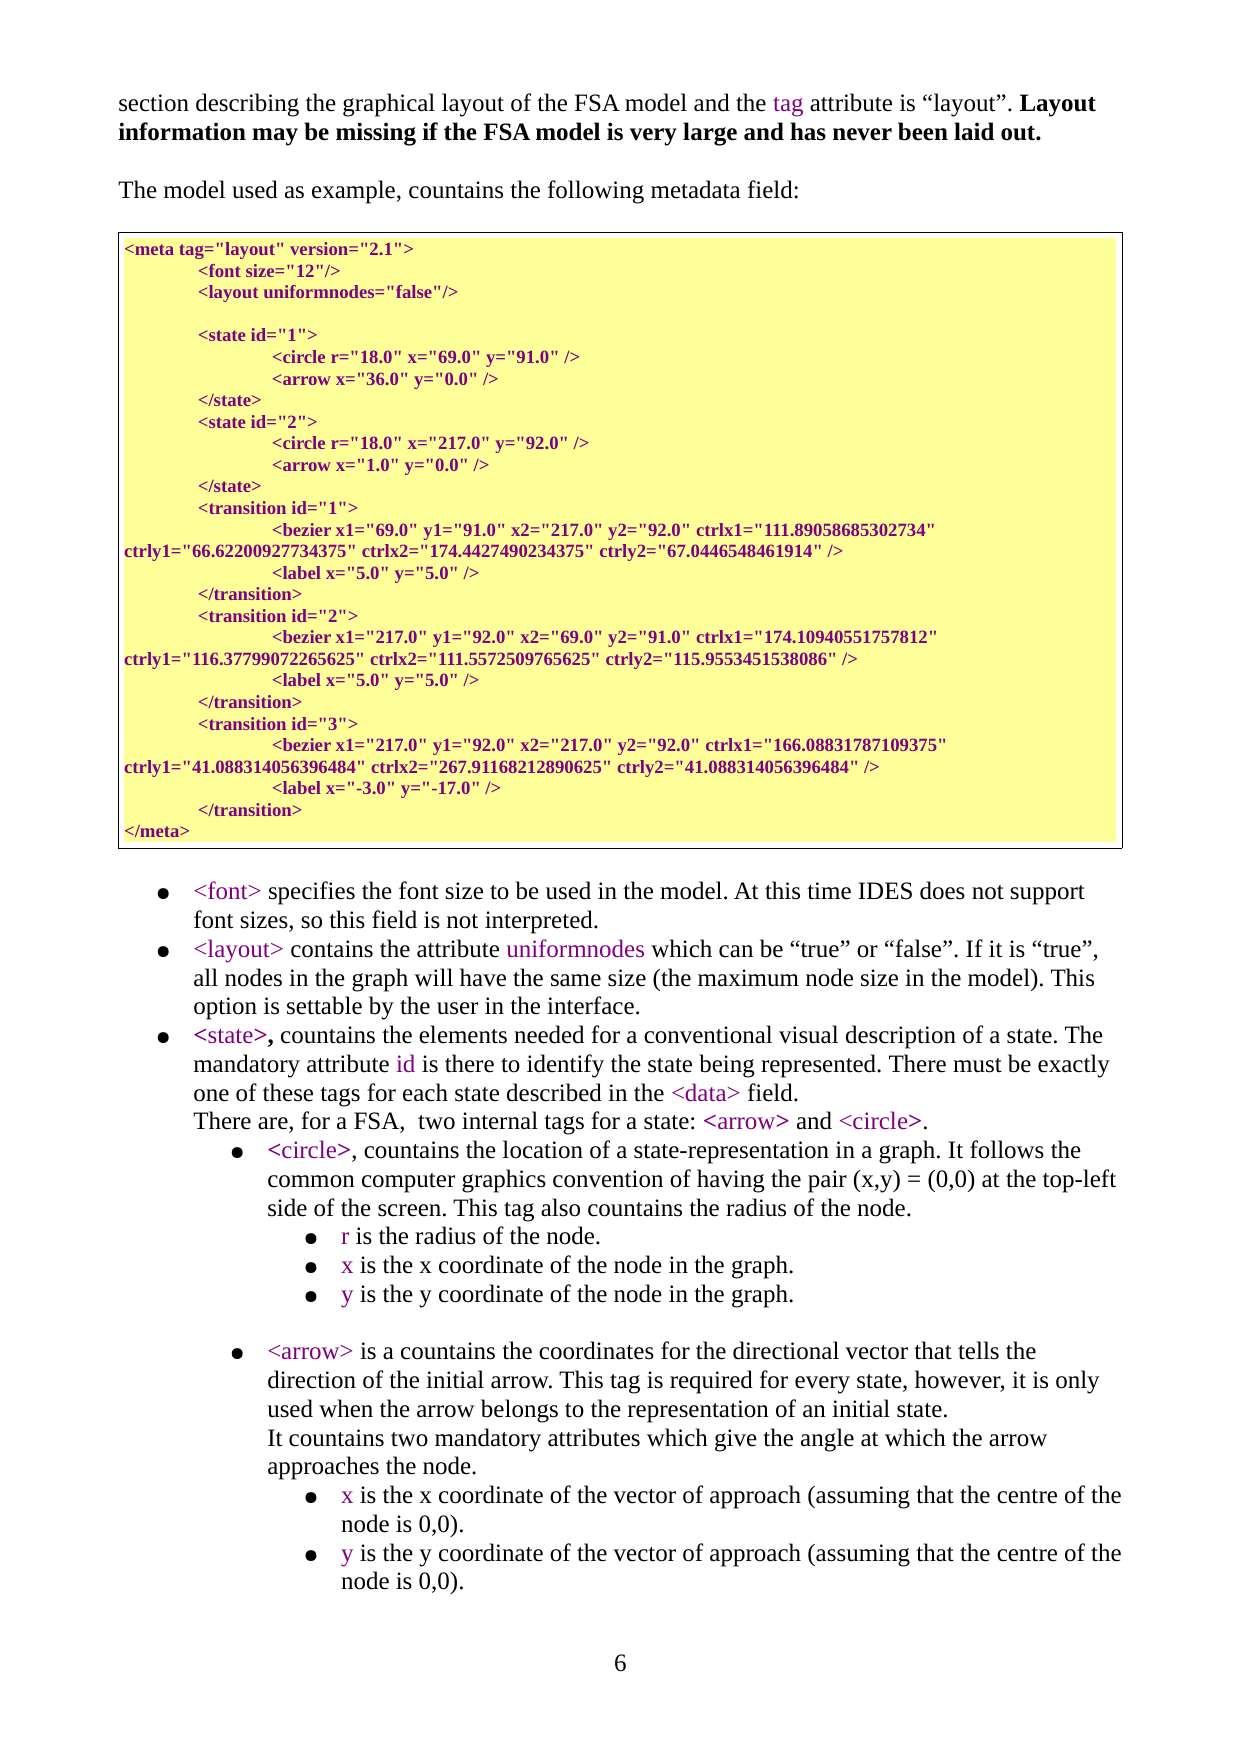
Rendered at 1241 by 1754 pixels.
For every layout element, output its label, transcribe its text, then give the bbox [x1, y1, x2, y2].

list <arrow> is a countains the coordinates for the directional vector that tells the direction of the initial arrow. This tag is required for every state, however, it is only used when the arrow belongs to the representation of an initial state. [229, 1336, 1122, 1423]
list x is the x coordinate of the node in the graph. [303, 1250, 1122, 1279]
text The model used as example, countains the following metadata field: [118, 175, 1122, 203]
list r is the radius of the node. [303, 1221, 1122, 1250]
list It countains two mandatory attributes which give the angle at which the arrow approaches the node. [229, 1423, 1122, 1480]
list There are, for a FSA, two internal tags for a state: <arrow> and <circle>. [156, 1106, 1122, 1135]
table_header <meta tag="layout" version="2.1"> <font size="12"/> <layout uniformnodes="false"/> <state id="1"> <circle r="18.0" x="69.0" y="91.0" /> <arrow x="36.0" y="0.0" /> </state> <state id="2"> <circle r="18.0" x="217.0" y="92.0" /> <arrow x="1.0" y="0.0" /> </state> <transition id="1"> <bezier x1="69.0" y1="91.0" x2="217.0" y2="92.0" ctrlx1="111.89058685302734" ctrly1="66.62200927734375" ctrlx2="174.4427490234375" ctrly2="67.0446548461914" /> <label x="5.0" y="5.0" /> </transition> <transition id="2"> <bezier x1="217.0" y1="92.0" x2="69.0" y2="91.0" ctrlx1="174.10940551757812" ctrly1="116.37799072265625" ctrlx2="111.5572509765625" ctrly2="115.9553451538086" /> <label x="5.0" y="5.0" /> </transition> <transition id="3"> <bezier x1="217.0" y1="92.0" x2="217.0" y2="92.0" ctrlx1="166.08831787109375" ctrly1="41.088314056396484" ctrlx2="267.91168212890625" ctrly2="41.088314056396484" /> <label x="-3.0" y="-17.0" /> </transition> </meta> [119, 233, 1122, 848]
text section describing the graphical layout of the FSA model and the tag attribute is “layout”. Layout information may be missing if the FSA model is very large and has never been laid out. [118, 88, 1122, 146]
list y is the y coordinate of the vector of approach (assuming that the centre of the node is 0,0). [303, 1538, 1122, 1595]
list <font> specifies the font size to be used in the model. At this time IDES does not support font sizes, so this field is not interpreted. [156, 876, 1122, 934]
list <circle>, countains the location of a state-representation in a graph. It follows the common computer graphics convention of having the pair (x,y) = (0,0) at the top-left side of the screen. This tag also countains the radius of the node. [229, 1135, 1122, 1221]
list <state>, countains the elements needed for a conventional visual description of a state. The mandatory attribute id is there to identify the state being represented. There must be exactly one of these tags for each state described in the <data> field. [156, 1020, 1122, 1106]
list y is the y coordinate of the node in the graph. [303, 1279, 1122, 1308]
list x is the x coordinate of the vector of approach (assuming that the centre of the node is 0,0). [303, 1480, 1122, 1538]
list <layout> contains the attribute uniformnodes which can be “true” or “false”. If it is “true”, all nodes in the graph will have the same size (the maximum node size in the model). This option is settable by the user in the interface. [156, 934, 1122, 1020]
